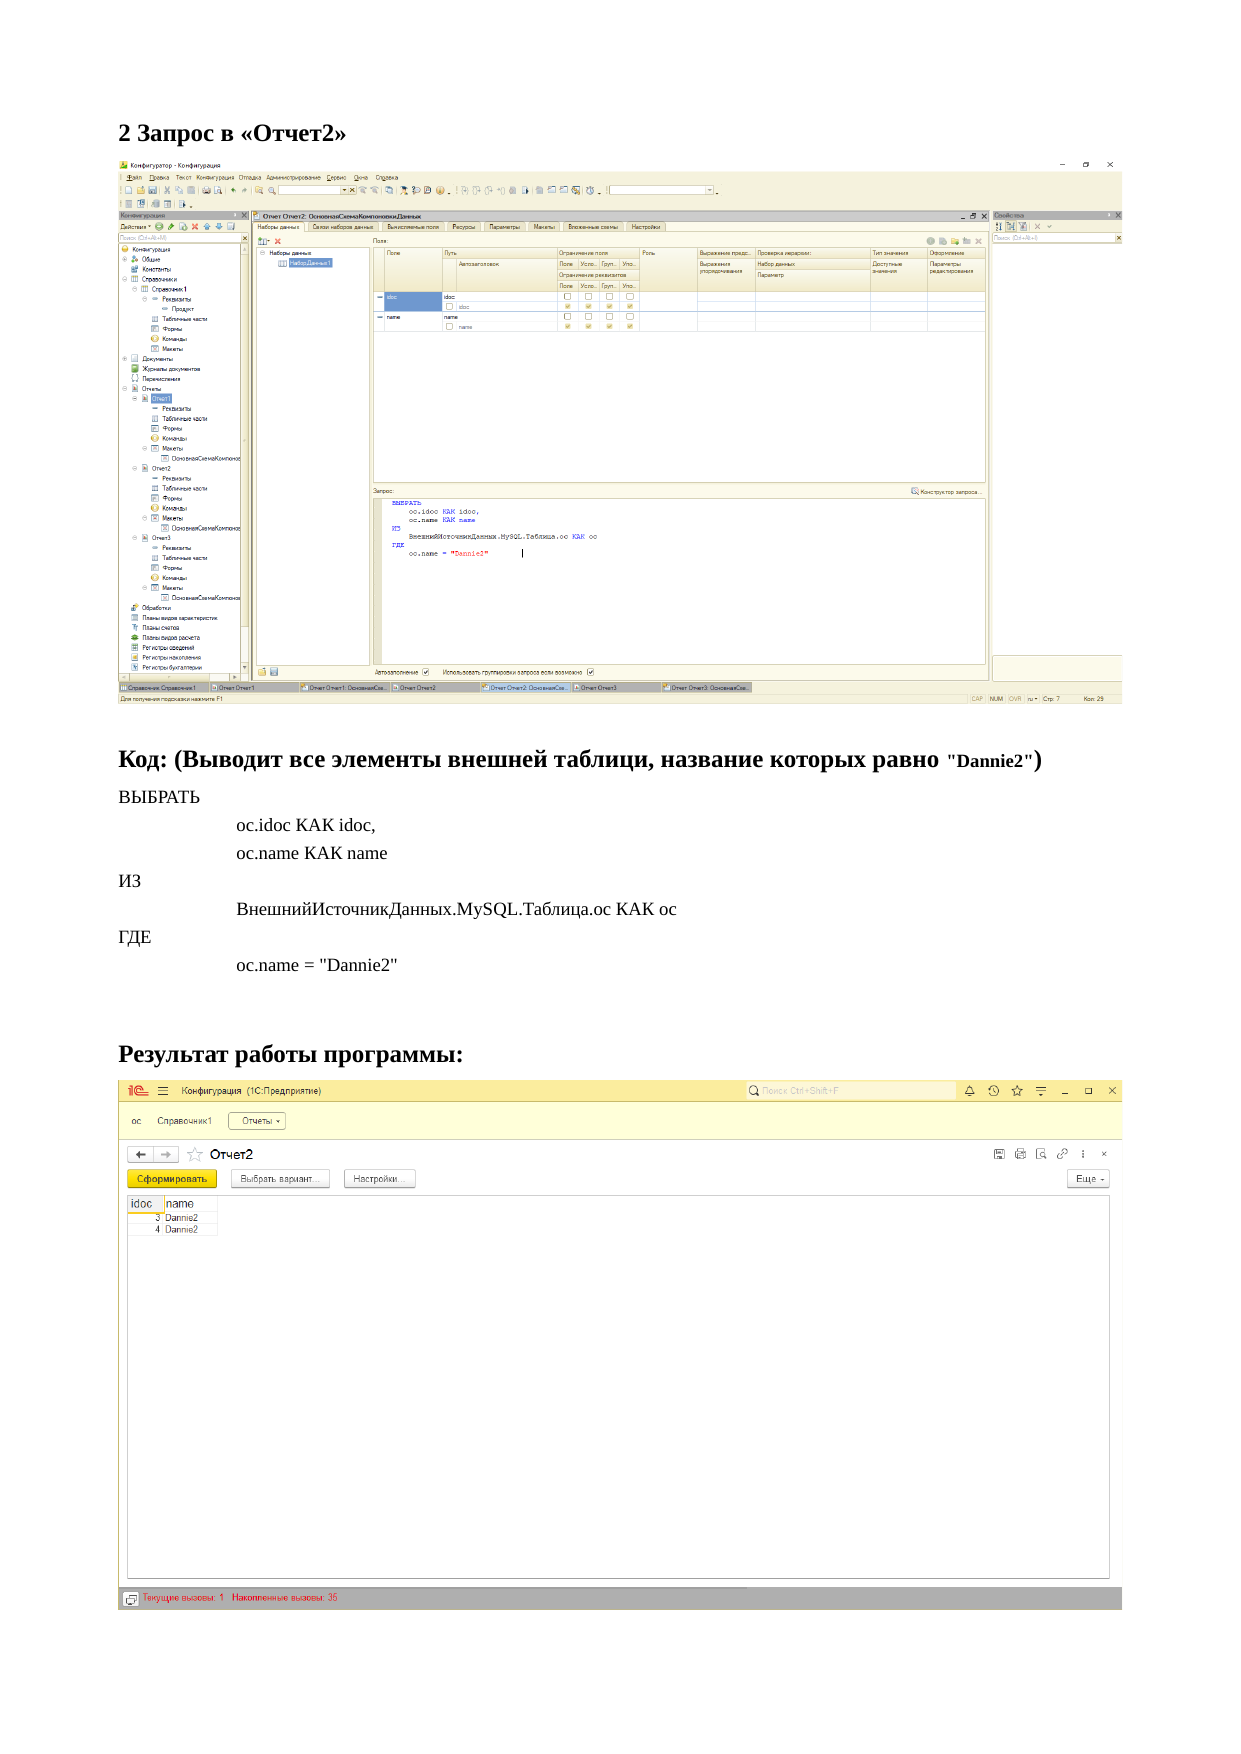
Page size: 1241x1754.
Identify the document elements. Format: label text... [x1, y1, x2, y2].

text ГДЕ [118, 926, 1122, 948]
picture [118, 159, 1123, 704]
text oc.name КАК name [118, 842, 1122, 863]
picture [118, 1080, 1123, 1610]
text ВнешнийИсточникДанных.MySQL.Таблица.oc КАК oc [118, 898, 1122, 920]
text Код: (Выводит все элементы внешней таблици, название которых равно "Dannie2") [118, 744, 1122, 773]
text ИЗ [118, 870, 1122, 892]
text Результат работы программы: [118, 1039, 1122, 1067]
text ВЫБРАТЬ [118, 786, 1122, 807]
text oc.idoc КАК idoc, [118, 814, 1122, 835]
text 2 Запрос в «Отчет2» [118, 118, 1122, 147]
text oc.name = "Dannie2" [118, 954, 1122, 976]
